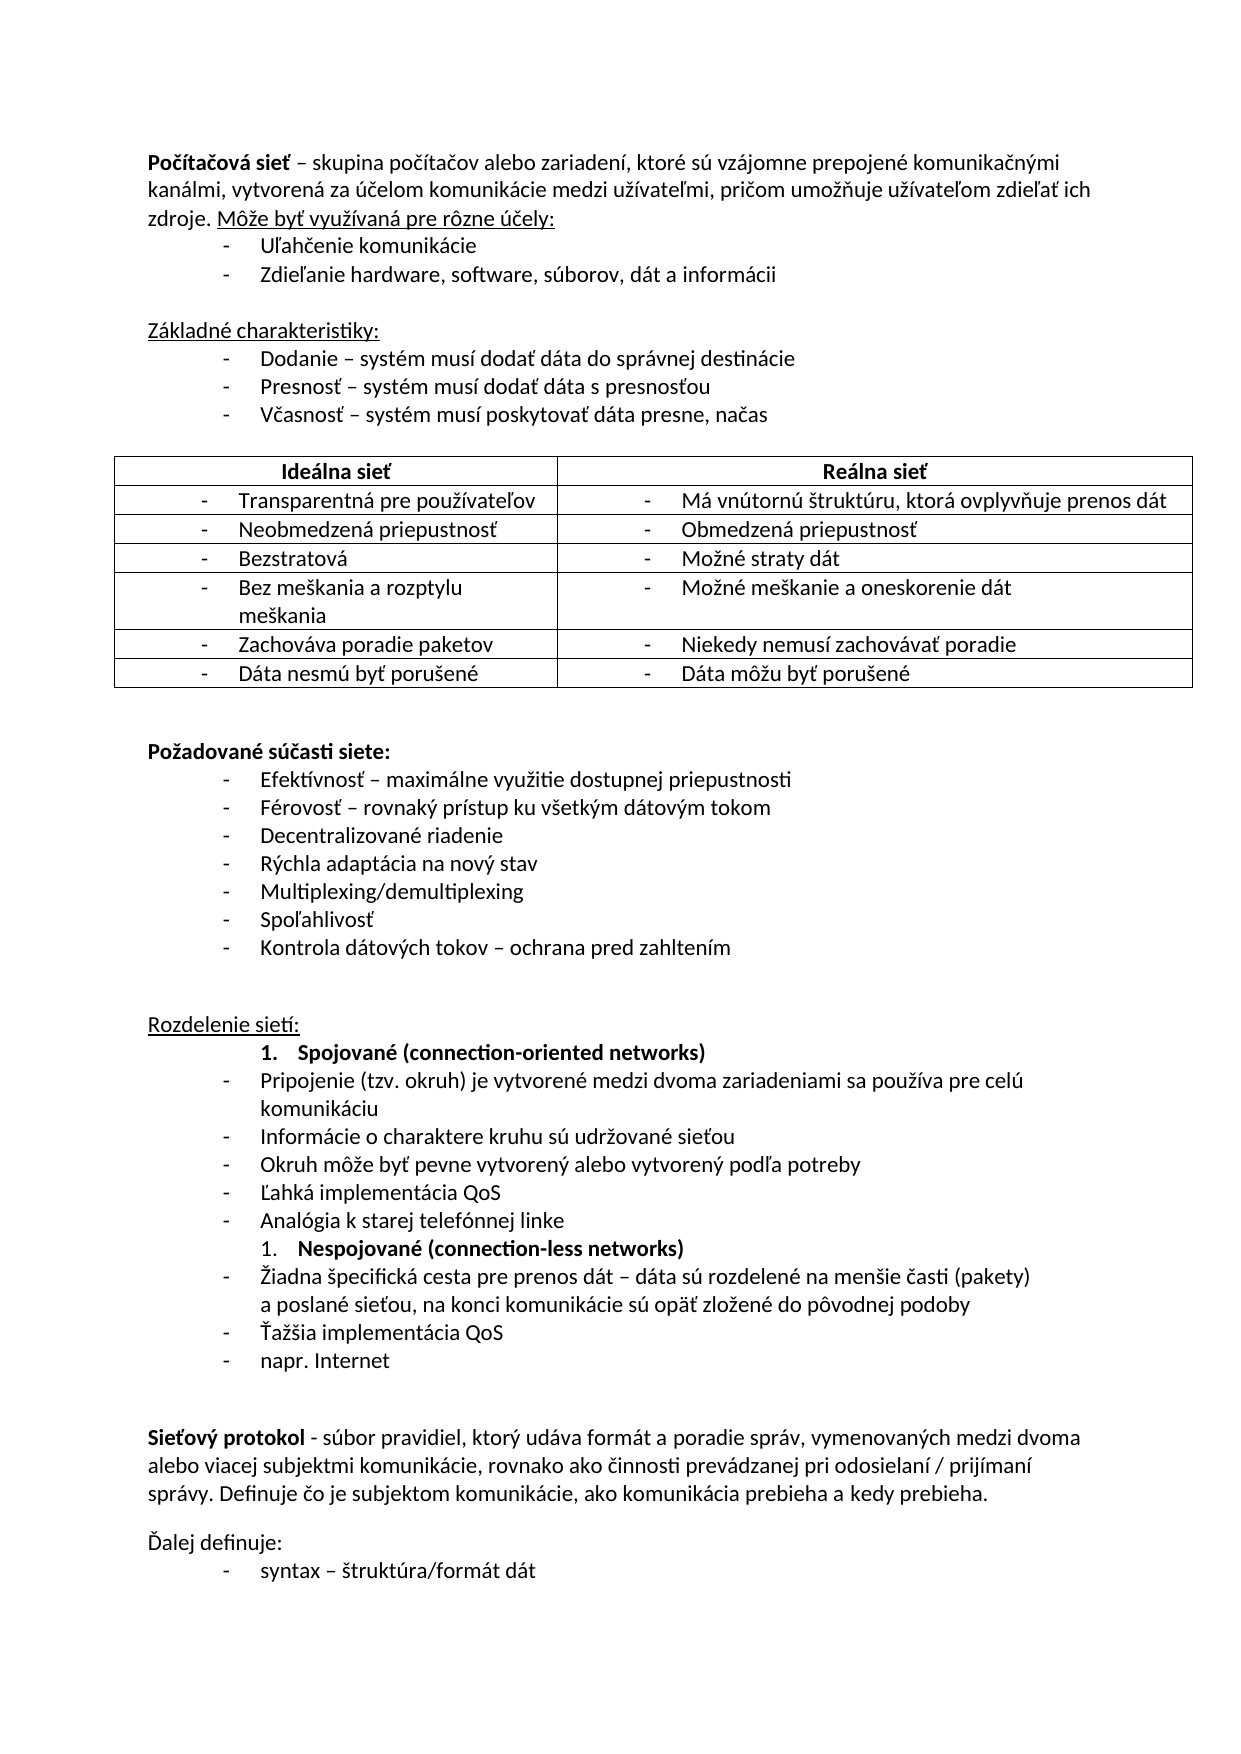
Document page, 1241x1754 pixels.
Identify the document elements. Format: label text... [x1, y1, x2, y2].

list Pripojenie (tzv. okruh) je vytvorené medzi dvoma zariadeniami sa používa pre celú komunikáciu [223, 1066, 1093, 1122]
table_cell Niekedy nemusí zachovávať poradie [558, 630, 1192, 658]
table_cell Má vnútornú štruktúru, ktorá ovplyvňuje prenos dát [558, 486, 1192, 514]
text Počítačová sieť – skupina počítačov alebo zariadení, ktoré sú vzájomne prepojené komunikačnými kanálmi, vytvorená za účelom komunikácie medzi užívateľmi, pričom umožňuje užívateľom zdieľať ich zdroje. Môže byť využívaná pre rôzne účely: [148, 148, 1093, 232]
table_header Reálna sieť [558, 457, 1192, 485]
list Spojované (connection-oriented networks) [260, 1038, 1093, 1066]
table_cell Dáta nesmú byť porušené [115, 659, 557, 687]
list Decentralizované riadenie [223, 821, 1093, 849]
table_cell Možné straty dát [558, 544, 1192, 572]
list Efektívnosť – maximálne využitie dostupnej priepustnosti [223, 765, 1093, 793]
list Dodanie – systém musí dodať dáta do správnej destinácie [223, 344, 1093, 372]
list Uľahčenie komunikácie [223, 232, 1093, 260]
text Požadované súčasti siete: [148, 737, 1093, 765]
list Ťažšia implementácia QoS [223, 1318, 1093, 1346]
list Analógia k starej telefónnej linke [223, 1206, 1093, 1234]
table_cell Transparentná pre používateľov [115, 486, 557, 514]
list Spoľahlivosť [223, 905, 1093, 933]
list Ľahká implementácia QoS [223, 1178, 1093, 1206]
list Férovosť – rovnaký prístup ku všetkým dátovým tokom [223, 793, 1093, 821]
table_cell Bezstratová [115, 544, 557, 572]
list Včasnosť – systém musí poskytovať dáta presne, načas [223, 400, 1093, 428]
list napr. Internet [223, 1346, 1093, 1374]
list Okruh môže byť pevne vytvorený alebo vytvorený podľa potreby [223, 1150, 1093, 1178]
table_cell Obmedzená priepustnosť [558, 515, 1192, 543]
list Zdieľanie hardware, software, súborov, dát a informácii [223, 260, 1093, 288]
list syntax – štruktúra/formát dát [223, 1556, 1093, 1584]
text Základné charakteristiky: [148, 316, 1093, 344]
text Rozdelenie sietí: [148, 1010, 1093, 1038]
table_header Ideálna sieť [115, 457, 557, 485]
table_cell Bez meškania a rozptylu meškania [115, 573, 557, 629]
table_cell Dáta môžu byť porušené [558, 659, 1192, 687]
list Multiplexing/demultiplexing [223, 877, 1093, 905]
list Kontrola dátových tokov – ochrana pred zahltením [223, 933, 1093, 961]
list Rýchla adaptácia na nový stav [223, 849, 1093, 877]
list Informácie o charaktere kruhu sú udržované sieťou [223, 1122, 1093, 1150]
table_cell Zachováva poradie paketov [115, 630, 557, 658]
text Sieťový protokol - súbor pravidiel, ktorý udáva formát a poradie správ, vymenovaných medzi dvoma alebo viacej subjektmi komunikácie, rovnako ako činnosti prevádzanej pri odosielaní / prijímaní správy. Definuje čo je subjektom komunikácie, ako komunikácia prebieha a kedy prebieha. [148, 1423, 1093, 1507]
list Presnosť – systém musí dodať dáta s presnosťou [223, 372, 1093, 400]
list Žiadna špecifická cesta pre prenos dát – dáta sú rozdelené na menšie časti (pakety) a poslané sieťou, na konci komunikácie sú opäť zložené do pôvodnej podoby [223, 1262, 1093, 1318]
table_cell Neobmedzená priepustnosť [115, 515, 557, 543]
list Nespojované (connection-less networks) [260, 1234, 1093, 1262]
table_cell Možné meškanie a oneskorenie dát [558, 573, 1192, 629]
text Ďalej definuje: [148, 1528, 1093, 1556]
